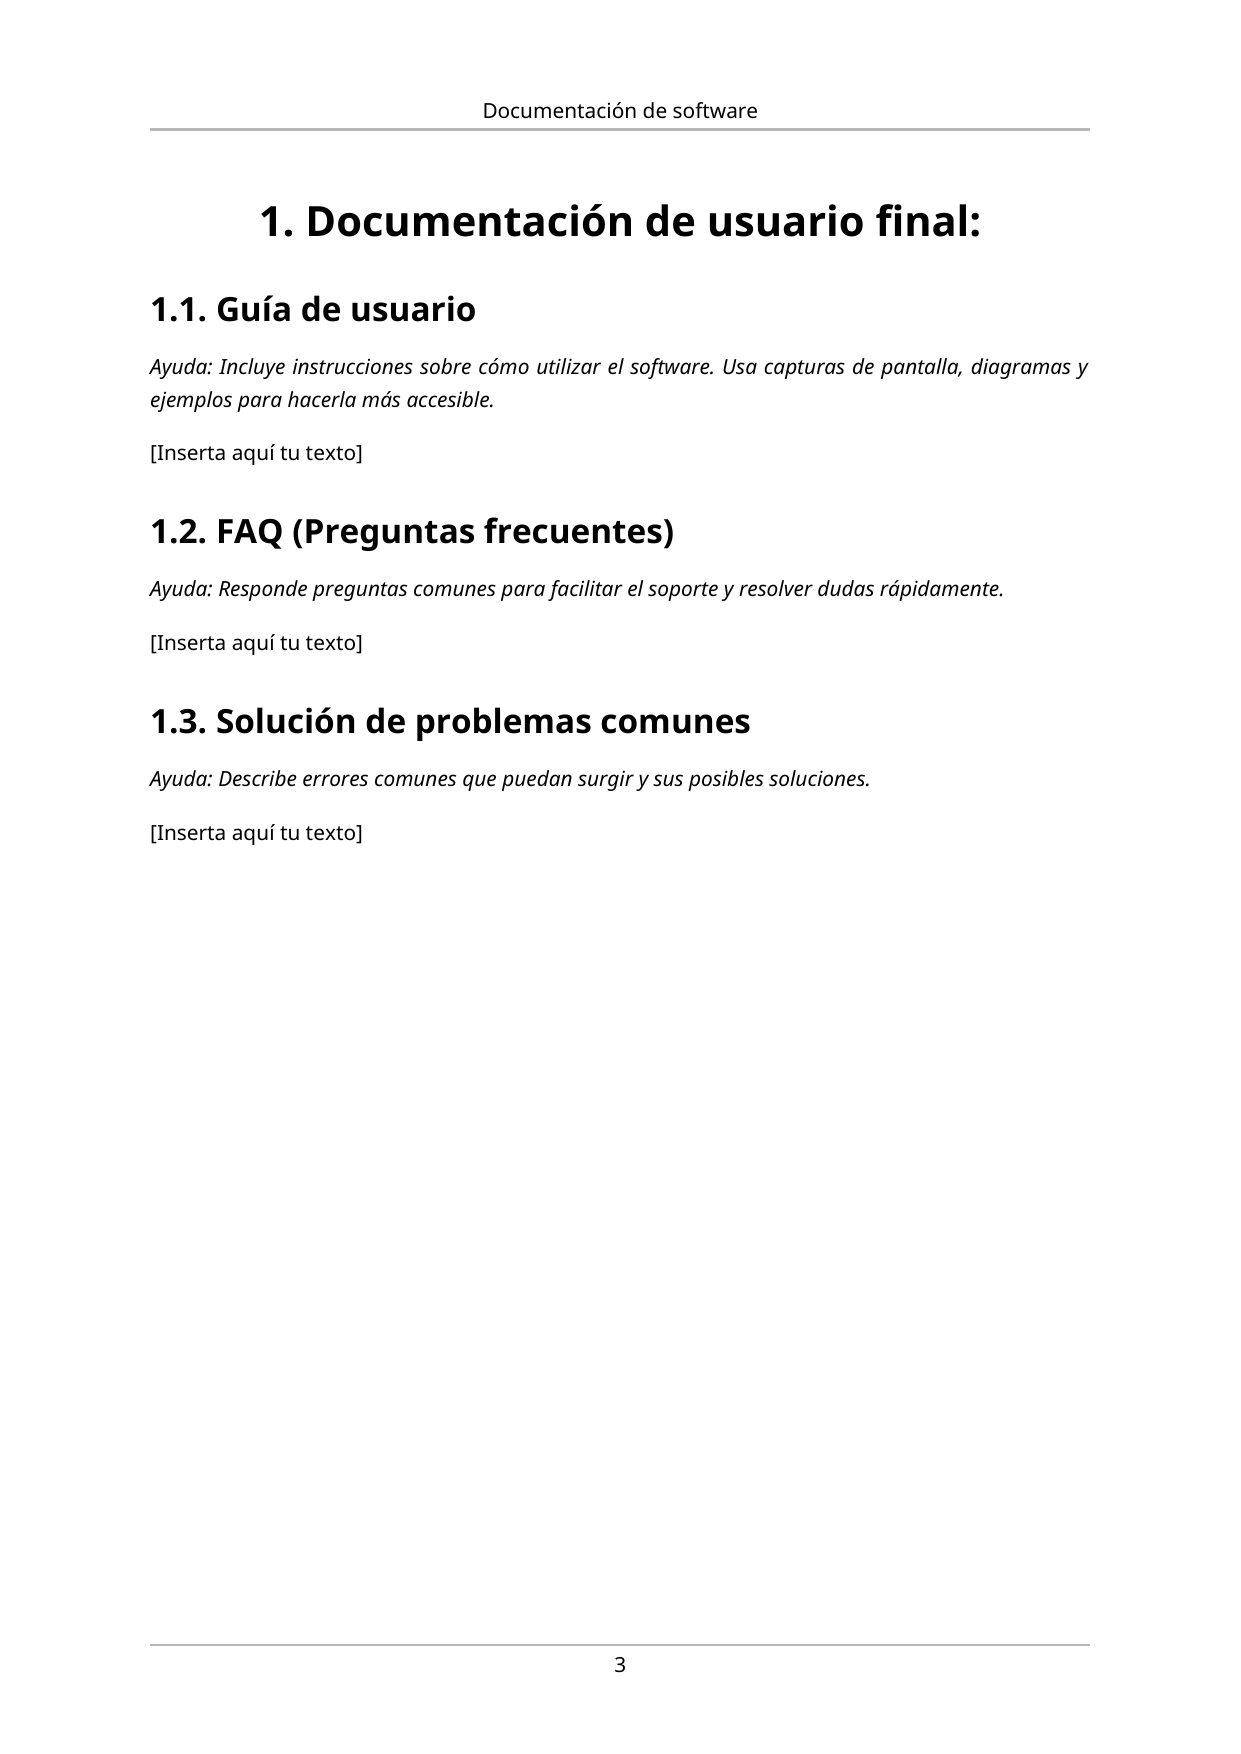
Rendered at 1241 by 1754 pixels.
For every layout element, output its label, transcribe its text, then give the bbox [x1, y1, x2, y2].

text Ayuda: Describe errores comunes que puedan surgir y sus posibles soluciones. [150, 764, 1090, 793]
text [Inserta aquí tu texto] [150, 818, 1090, 846]
text [Inserta aquí tu texto] [150, 438, 1090, 467]
subtitle 1. Documentación de usuario final: [150, 192, 1090, 248]
text Ayuda: Responde preguntas comunes para facilitar el soporte y resolver dudas rápidamente. [150, 574, 1090, 603]
subtitle 1.2. FAQ (Preguntas frecuentes) [150, 508, 1090, 554]
text [Inserta aquí tu texto] [150, 628, 1090, 656]
subtitle 1.1. Guía de usuario [150, 286, 1090, 331]
text Ayuda: Incluye instrucciones sobre cómo utilizar el software. Usa capturas de pantalla, diagramas y ejemplos para hacerla más accesible. [150, 352, 1090, 413]
subtitle 1.3. Solución de problemas comunes [150, 698, 1090, 743]
